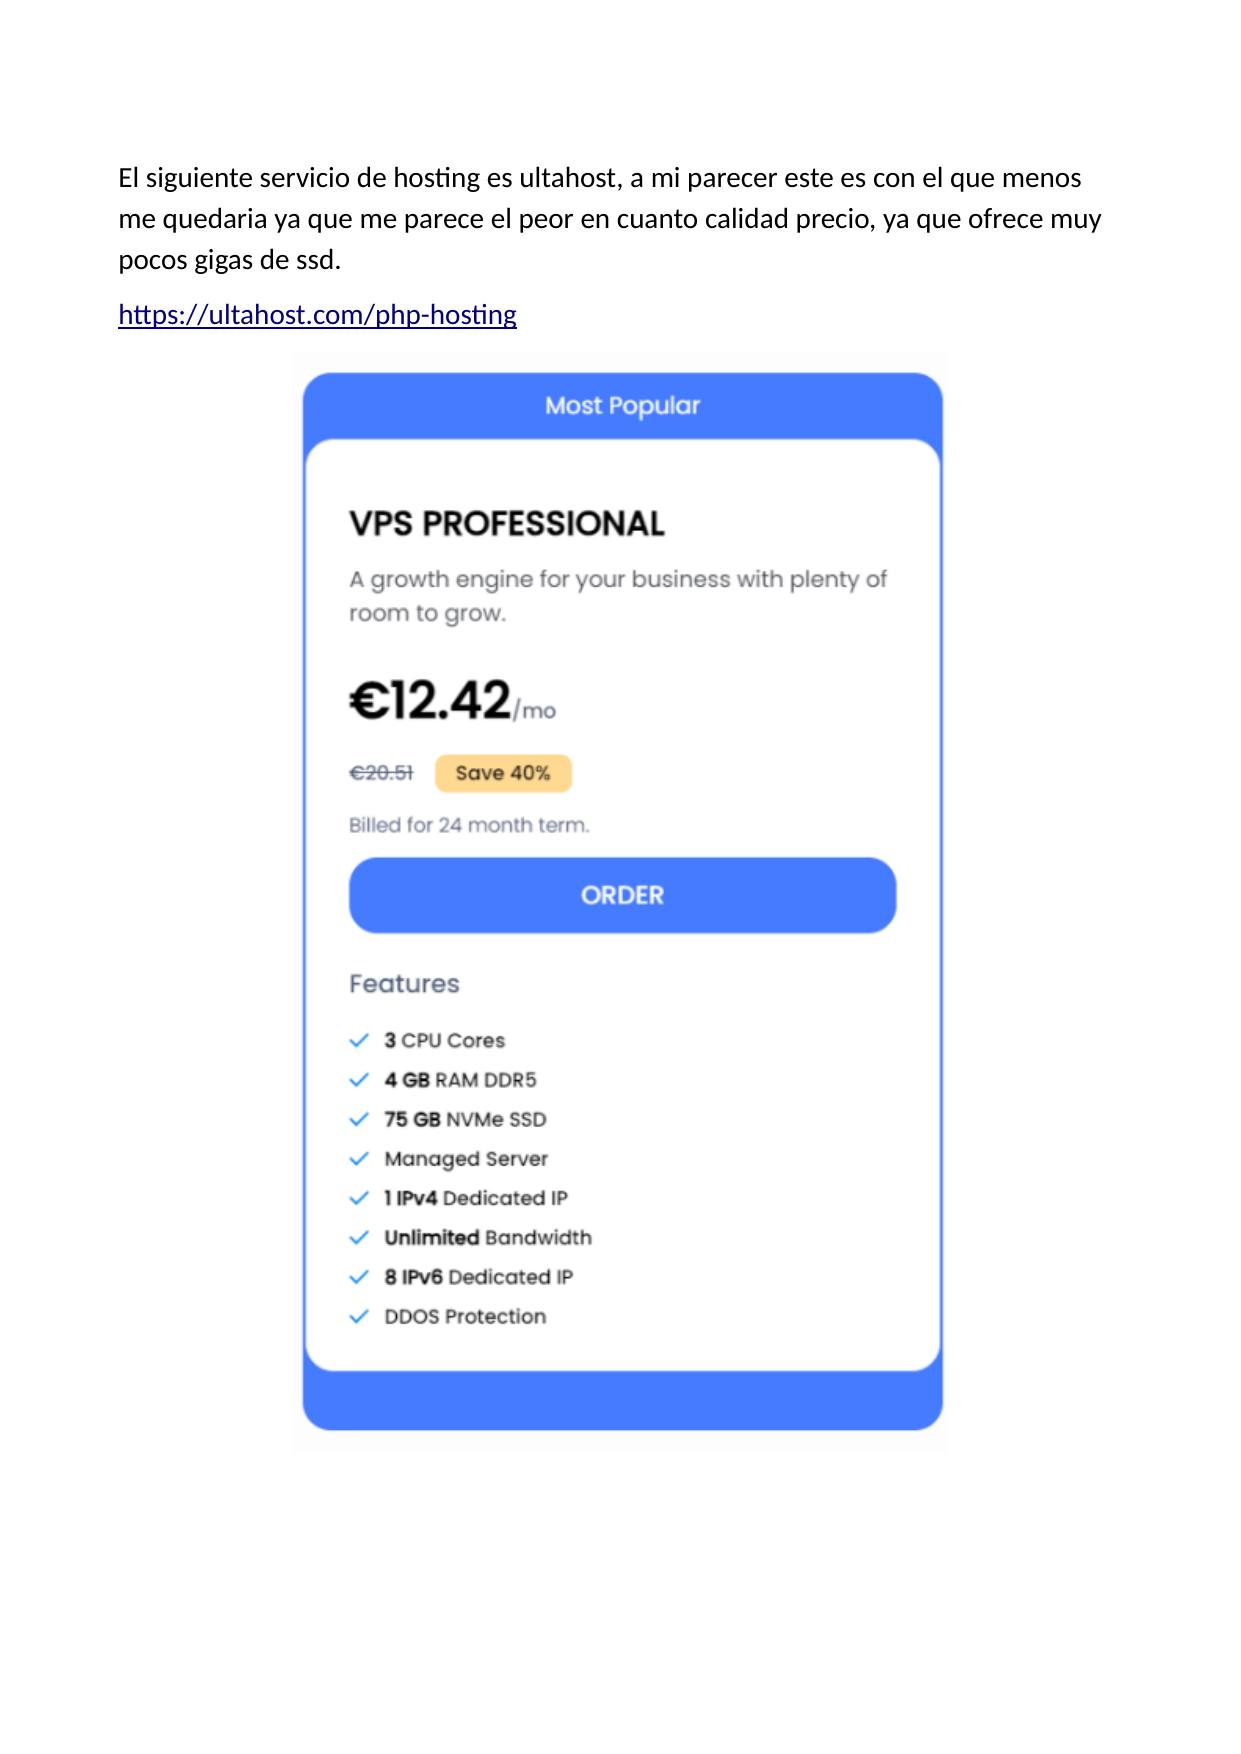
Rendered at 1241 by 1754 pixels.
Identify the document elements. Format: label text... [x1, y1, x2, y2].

text El siguiente servicio de hosting es ultahost, a mi parecer este es con el que menos me quedaria ya que me parece el peor en cuanto calidad precio, ya que ofrece muy pocos gigas de ssd. [118, 118, 1122, 277]
text https://ultahost.com/php-hosting [118, 296, 1122, 332]
text [118, 352, 1122, 1616]
picture [292, 352, 949, 1454]
